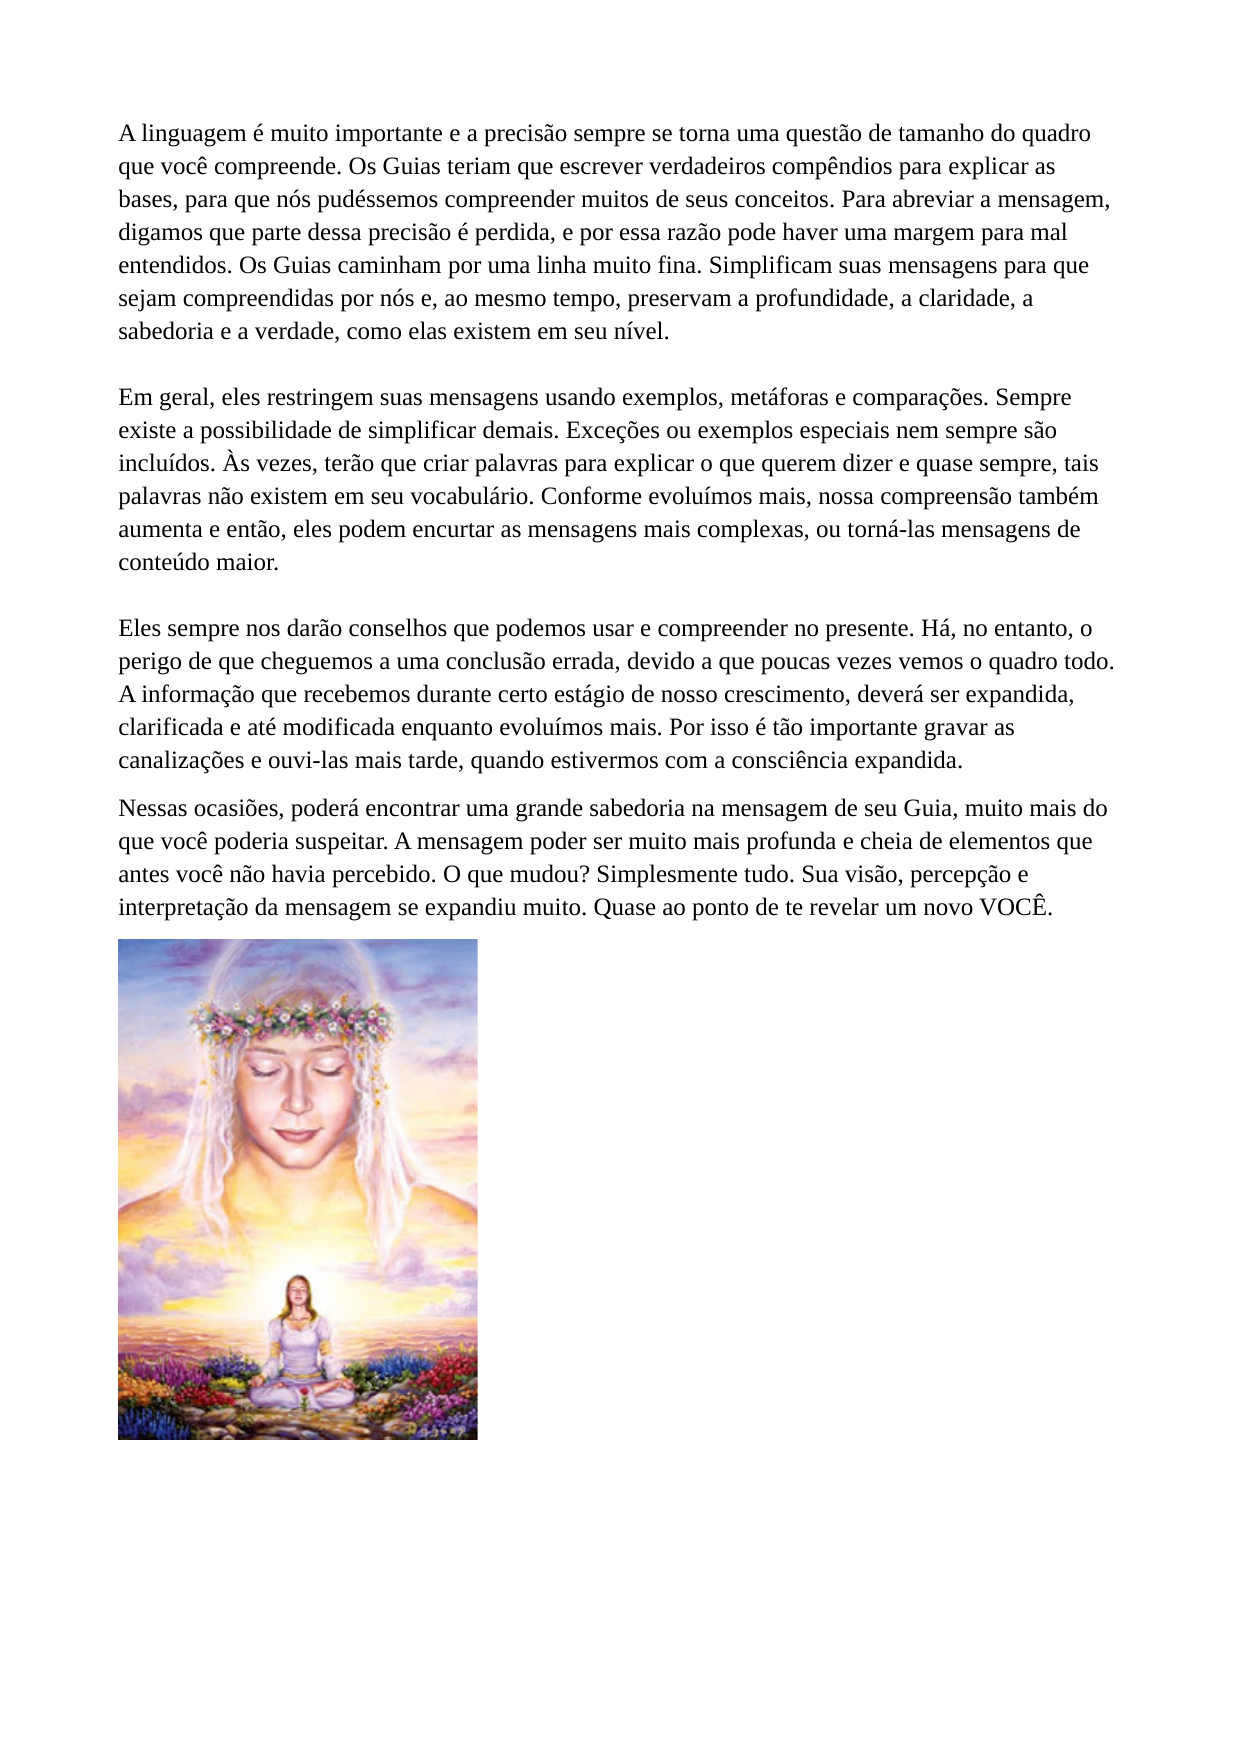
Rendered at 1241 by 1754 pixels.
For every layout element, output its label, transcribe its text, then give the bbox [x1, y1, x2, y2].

text Nessas ocasiões, poderá encontrar uma grande sabedoria na mensagem de seu Guia, muito mais do que você poderia suspeitar. A mensagem poder ser muito mais profunda e cheia de elementos que antes você não havia percebido. O que mudou? Simplesmente tudo. Sua visão, percepção e interpretação da mensagem se expandiu muito. Quase ao ponto de te revelar um novo VOCÊ. [118, 793, 1122, 921]
text A linguagem é muito importante e a precisão sempre se torna uma questão de tamanho do quadro que você compreende. Os Guias teriam que escrever verdadeiros compêndios para explicar as bases, para que nós pudéssemos compreender muitos de seus conceitos. Para abreviar a mensagem, digamos que parte dessa precisão é perdida, e por essa razão pode haver uma margem para mal entendidos. Os Guias caminham por uma linha muito fina. Simplificam suas mensagens para que sejam compreendidas por nós e, ao mesmo tempo, preservam a profundidade, a claridade, a sabedoria e a verdade, como elas existem em seu nível. [118, 118, 1122, 345]
text Eles sempre nos darão conselhos que podemos usar e compreender no presente. Há, no entanto, o perigo de que cheguemos a uma conclusão errada, devido a que poucas vezes vemos o quadro todo. A informação que recebemos durante certo estágio de nosso crescimento, deverá ser expandida, clarificada e até modificada enquanto evoluímos mais. Por isso é tão importante gravar as canalizações e ouvi-las mais tarde, quando estivermos com a consciência expandida. [118, 613, 1122, 774]
text Em geral, eles restringem suas mensagens usando exemplos, metáforas e comparações. Sempre existe a possibilidade de simplificar demais. Exceções ou exemplos especiais nem sempre são incluídos. Às vezes, terão que criar palavras para explicar o que querem dizer e quase sempre, tais palavras não existem em seu vocabulário. Conforme evoluímos mais, nossa compreensão também aumenta e então, eles podem encurtar as mensagens mais complexas, ou torná-las mensagens de conteúdo maior. [118, 382, 1122, 576]
picture [118, 939, 478, 1440]
